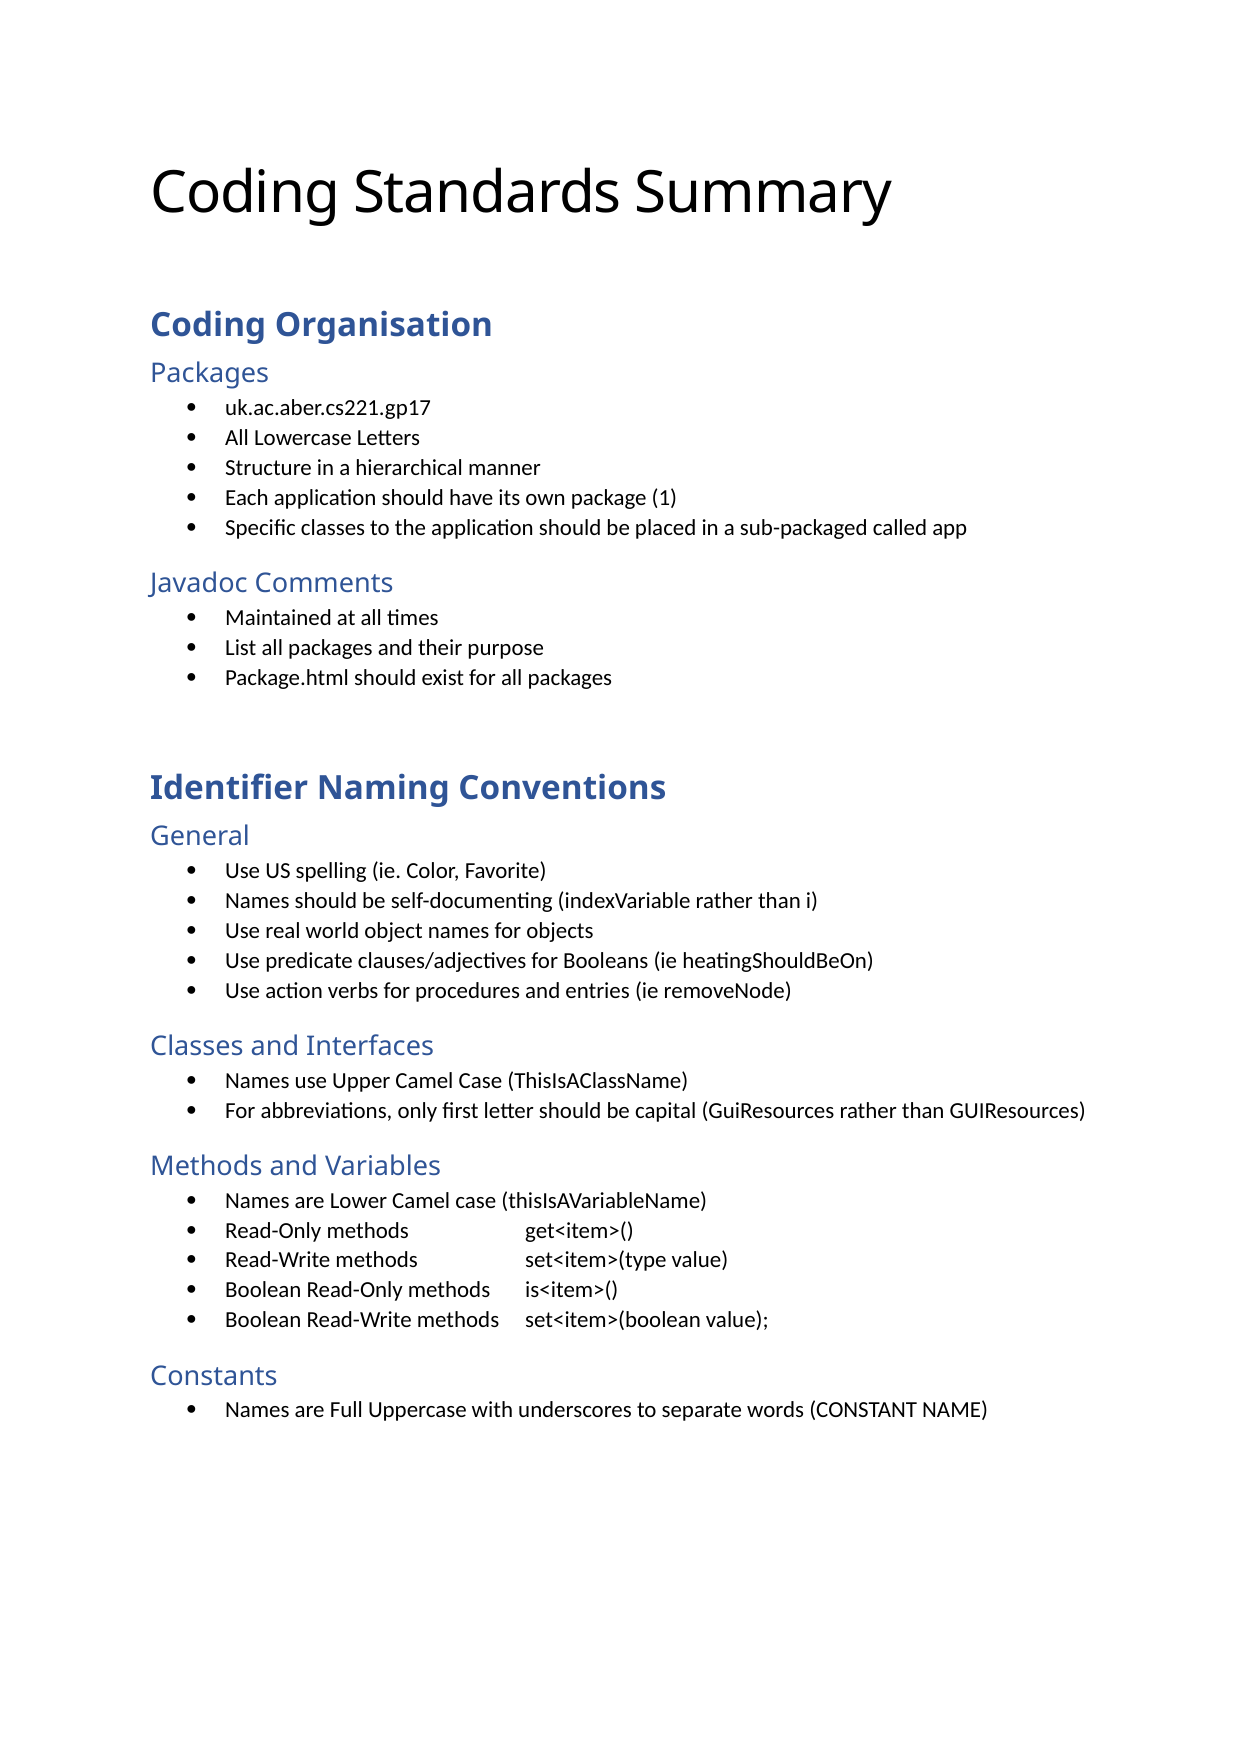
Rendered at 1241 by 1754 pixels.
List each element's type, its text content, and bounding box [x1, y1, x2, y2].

list Names should be self-documenting (indexVariable rather than i) [187, 886, 1090, 914]
list Each application should have its own package (1) [187, 483, 1090, 511]
list Boolean Read-Only methods is<item>() [187, 1276, 1090, 1303]
list List all packages and their purpose [187, 633, 1090, 661]
list Maintained at all times [187, 603, 1090, 631]
subtitle Identifier Naming Conventions [150, 764, 1090, 809]
list Specific classes to the application should be placed in a sub-packaged called app [187, 513, 1090, 541]
list uk.ac.aber.cs221.gp17 [187, 393, 1090, 421]
list Use real world object names for objects [187, 916, 1090, 944]
list Package.html should exist for all packages [187, 663, 1090, 691]
subtitle Classes and Interfaces [150, 1026, 1090, 1063]
subtitle Methods and Variables [150, 1146, 1090, 1183]
subtitle Javadoc Comments [150, 563, 1090, 600]
list Structure in a hierarchical manner [187, 453, 1090, 481]
list Use action verbs for procedures and entries (ie removeNode) [187, 976, 1090, 1004]
subtitle Constants [150, 1356, 1090, 1393]
list Names are Lower Camel case (thisIsAVariableName) [187, 1186, 1090, 1214]
list Use US spelling (ie. Color, Favorite) [187, 856, 1090, 884]
list Boolean Read-Write methods set<item>(boolean value); [187, 1305, 1090, 1333]
subtitle Packages [150, 354, 1090, 391]
list Names use Upper Camel Case (ThisIsAClassName) [187, 1066, 1090, 1094]
subtitle General [150, 817, 1090, 854]
title Coding Standards Summary [150, 150, 1090, 229]
list For abbreviations, only first letter should be capital (GuiResources rather than GUIResources) [187, 1096, 1090, 1124]
list Read-Write methods set<item>(type value) [187, 1246, 1090, 1274]
subtitle Coding Organisation [150, 301, 1090, 346]
list Use predicate clauses/adjectives for Booleans (ie heatingShouldBeOn) [187, 946, 1090, 974]
list Names are Full Uppercase with underscores to separate words (CONSTANT NAME) [187, 1396, 1090, 1423]
list Read-Only methods get<item>() [187, 1216, 1090, 1244]
list All Lowercase Letters [187, 423, 1090, 451]
